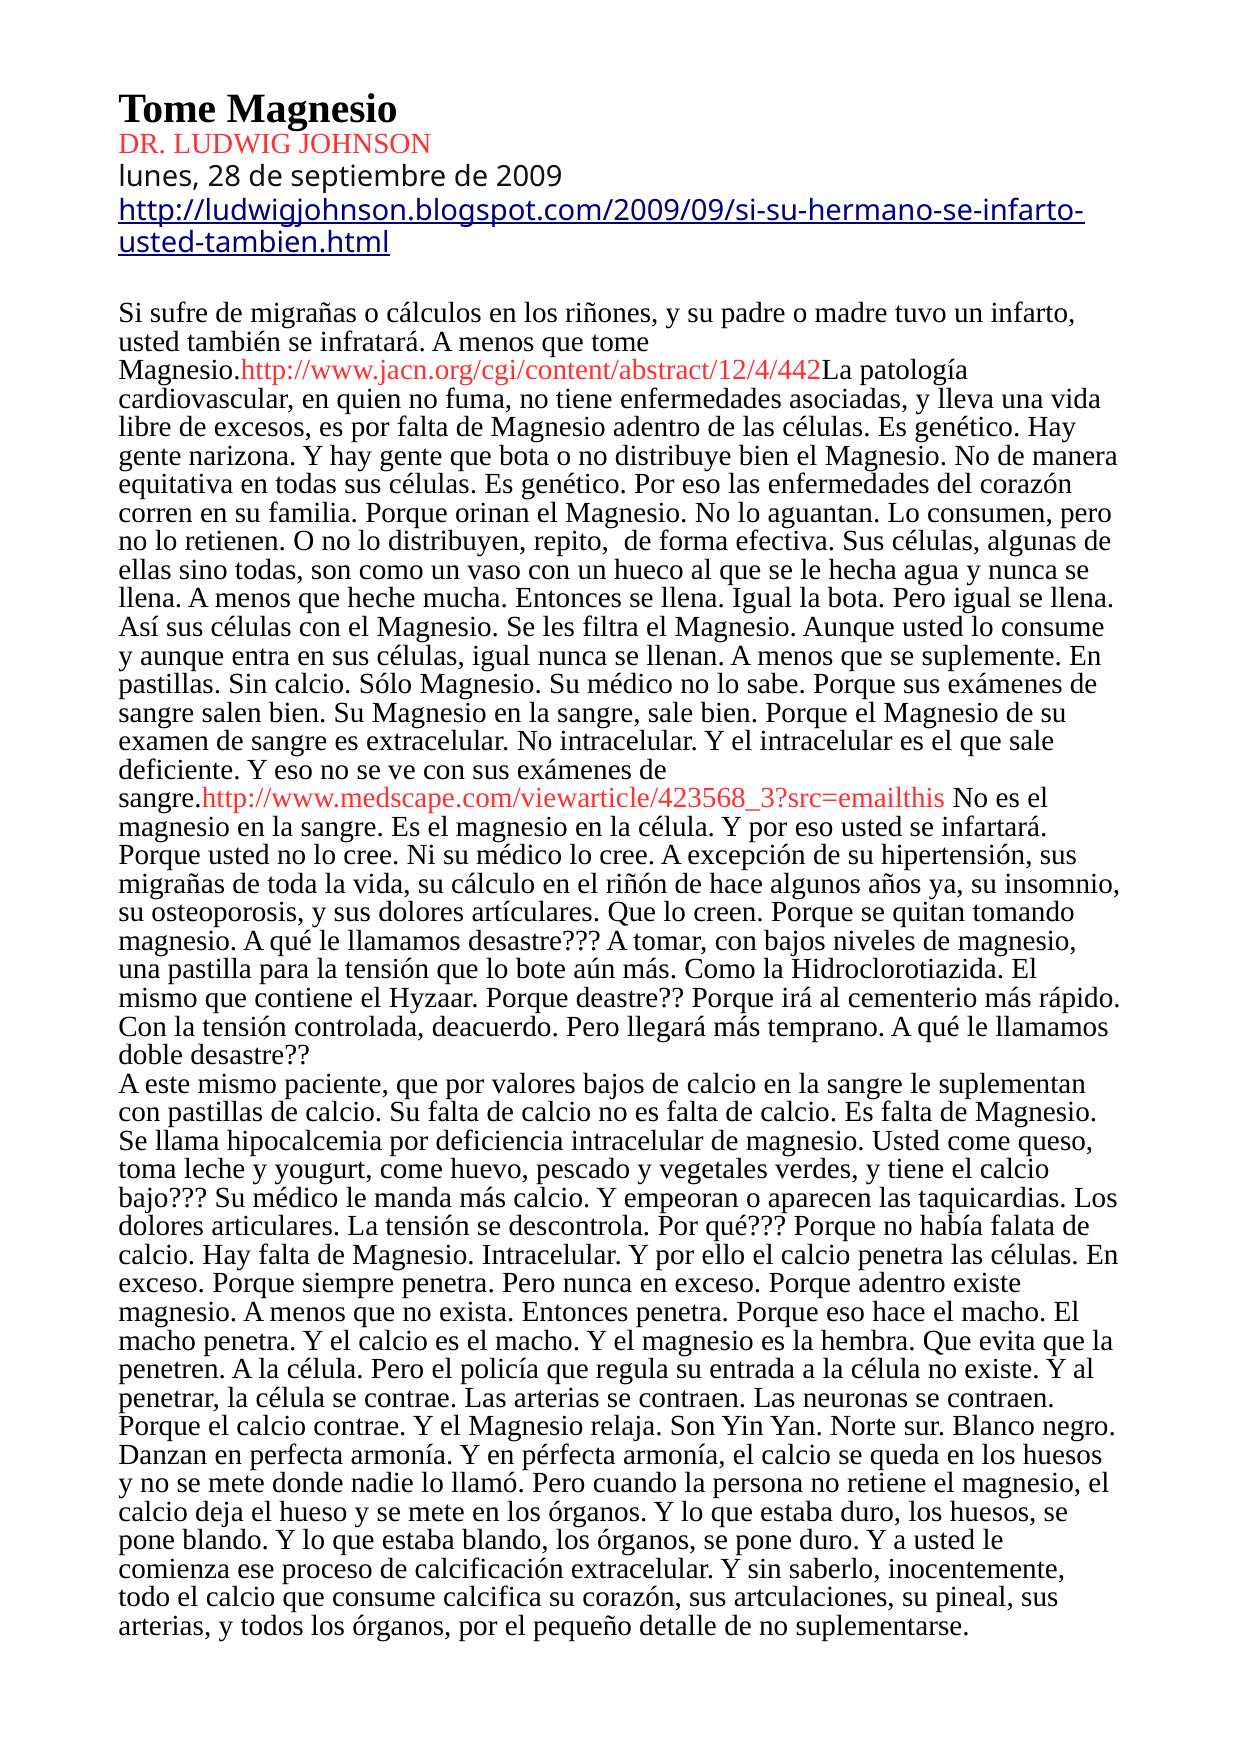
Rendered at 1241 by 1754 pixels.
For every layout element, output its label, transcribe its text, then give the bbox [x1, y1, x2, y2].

text Si sufre de migrañas o cálculos en los riñones, y su padre o madre tuvo un infarto, usted también se infratará. A menos que tome Magnesio.http://www.jacn.org/cgi/content/abstract/12/4/442La patología cardiovascular, en quien no fuma, no tiene enfermedades asociadas, y lleva una vida libre de excesos, es por falta de Magnesio adentro de las células. Es genético. Hay gente narizona. Y hay gente que bota o no distribuye bien el Magnesio. No de manera equitativa en todas sus células. Es genético. Por eso las enfermedades del corazón corren en su familia. Porque orinan el Magnesio. No lo aguantan. Lo consumen, pero no lo retienen. O no lo distribuyen, repito, de forma efectiva. Sus células, algunas de ellas sino todas, son como un vaso con un hueco al que se le hecha agua y nunca se llena. A menos que heche mucha. Entonces se llena. Igual la bota. Pero igual se llena. Así sus células con el Magnesio. Se les filtra el Magnesio. Aunque usted lo consume y aunque entra en sus células, igual nunca se llenan. A menos que se suplemente. En pastillas. Sin calcio. Sólo Magnesio. Su médico no lo sabe. Porque sus exámenes de sangre salen bien. Su Magnesio en la sangre, sale bien. Porque el Magnesio de su examen de sangre es extracelular. No intracelular. Y el intracelular es el que sale deficiente. Y eso no se ve con sus exámenes de sangre.http://www.medscape.com/viewarticle/423568_3?src=emailthis No es el magnesio en la sangre. Es el magnesio en la célula. Y por eso usted se infartará. Porque usted no lo cree. Ni su médico lo cree. A excepción de su hipertensión, sus migrañas de toda la vida, su cálculo en el riñón de hace algunos años ya, su insomnio, su osteoporosis, y sus dolores artículares. Que lo creen. Porque se quitan tomando magnesio. A qué le llamamos desastre??? A tomar, con bajos niveles de magnesio, una pastilla para la tensión que lo bote aún más. Como la Hidroclorotiazida. El mismo que contiene el Hyzaar. Porque deastre?? Porque irá al cementerio más rápido. Con la tensión controlada, deacuerdo. Pero llegará más temprano. A qué le llamamos doble desastre?? A este mismo paciente, que por valores bajos de calcio en la sangre le suplementan con pastillas de calcio. Su falta de calcio no es falta de calcio. Es falta de Magnesio. Se llama hipocalcemia por deficiencia intracelular de magnesio. Usted come queso, toma leche y yougurt, come huevo, pescado y vegetales verdes, y tiene el calcio bajo??? Su médico le manda más calcio. Y empeoran o aparecen las taquicardias. Los dolores articulares. La tensión se descontrola. Por qué??? Porque no había falata de calcio. Hay falta de Magnesio. Intracelular. Y por ello el calcio penetra las células. En exceso. Porque siempre penetra. Pero nunca en exceso. Porque adentro existe magnesio. A menos que no exista. Entonces penetra. Porque eso hace el macho. El macho penetra. Y el calcio es el macho. Y el magnesio es la hembra. Que evita que la penetren. A la célula. Pero el policía que regula su entrada a la célula no existe. Y al penetrar, la célula se contrae. Las arterias se contraen. Las neuronas se contraen. Porque el calcio contrae. Y el Magnesio relaja. Son Yin Yan. Norte sur. Blanco negro. Danzan en perfecta armonía. Y en pérfecta armonía, el calcio se queda en los huesos y no se mete donde nadie lo llamó. Pero cuando la persona no retiene el magnesio, el calcio deja el hueso y se mete en los órganos. Y lo que estaba duro, los huesos, se pone blando. Y lo que estaba blando, los órganos, se pone duro. Y a usted le comienza ese proceso de calcificación extracelular. Y sin saberlo, inocentemente, todo el calcio que consume calcifica su corazón, sus artculaciones, su pineal, sus arterias, y todos los órganos, por el pequeño detalle de no suplementarse. [118, 300, 1122, 1642]
text http://ludwigjohnson.blogspot.com/2009/09/si-su-hermano-se-infarto-usted-tambien.html [118, 193, 1122, 261]
subtitle Tome Magnesio [118, 90, 1122, 131]
subtitle DR. LUDWIG JOHNSON [118, 131, 1122, 159]
subtitle lunes, 28 de septiembre de 2009 [118, 159, 1122, 193]
